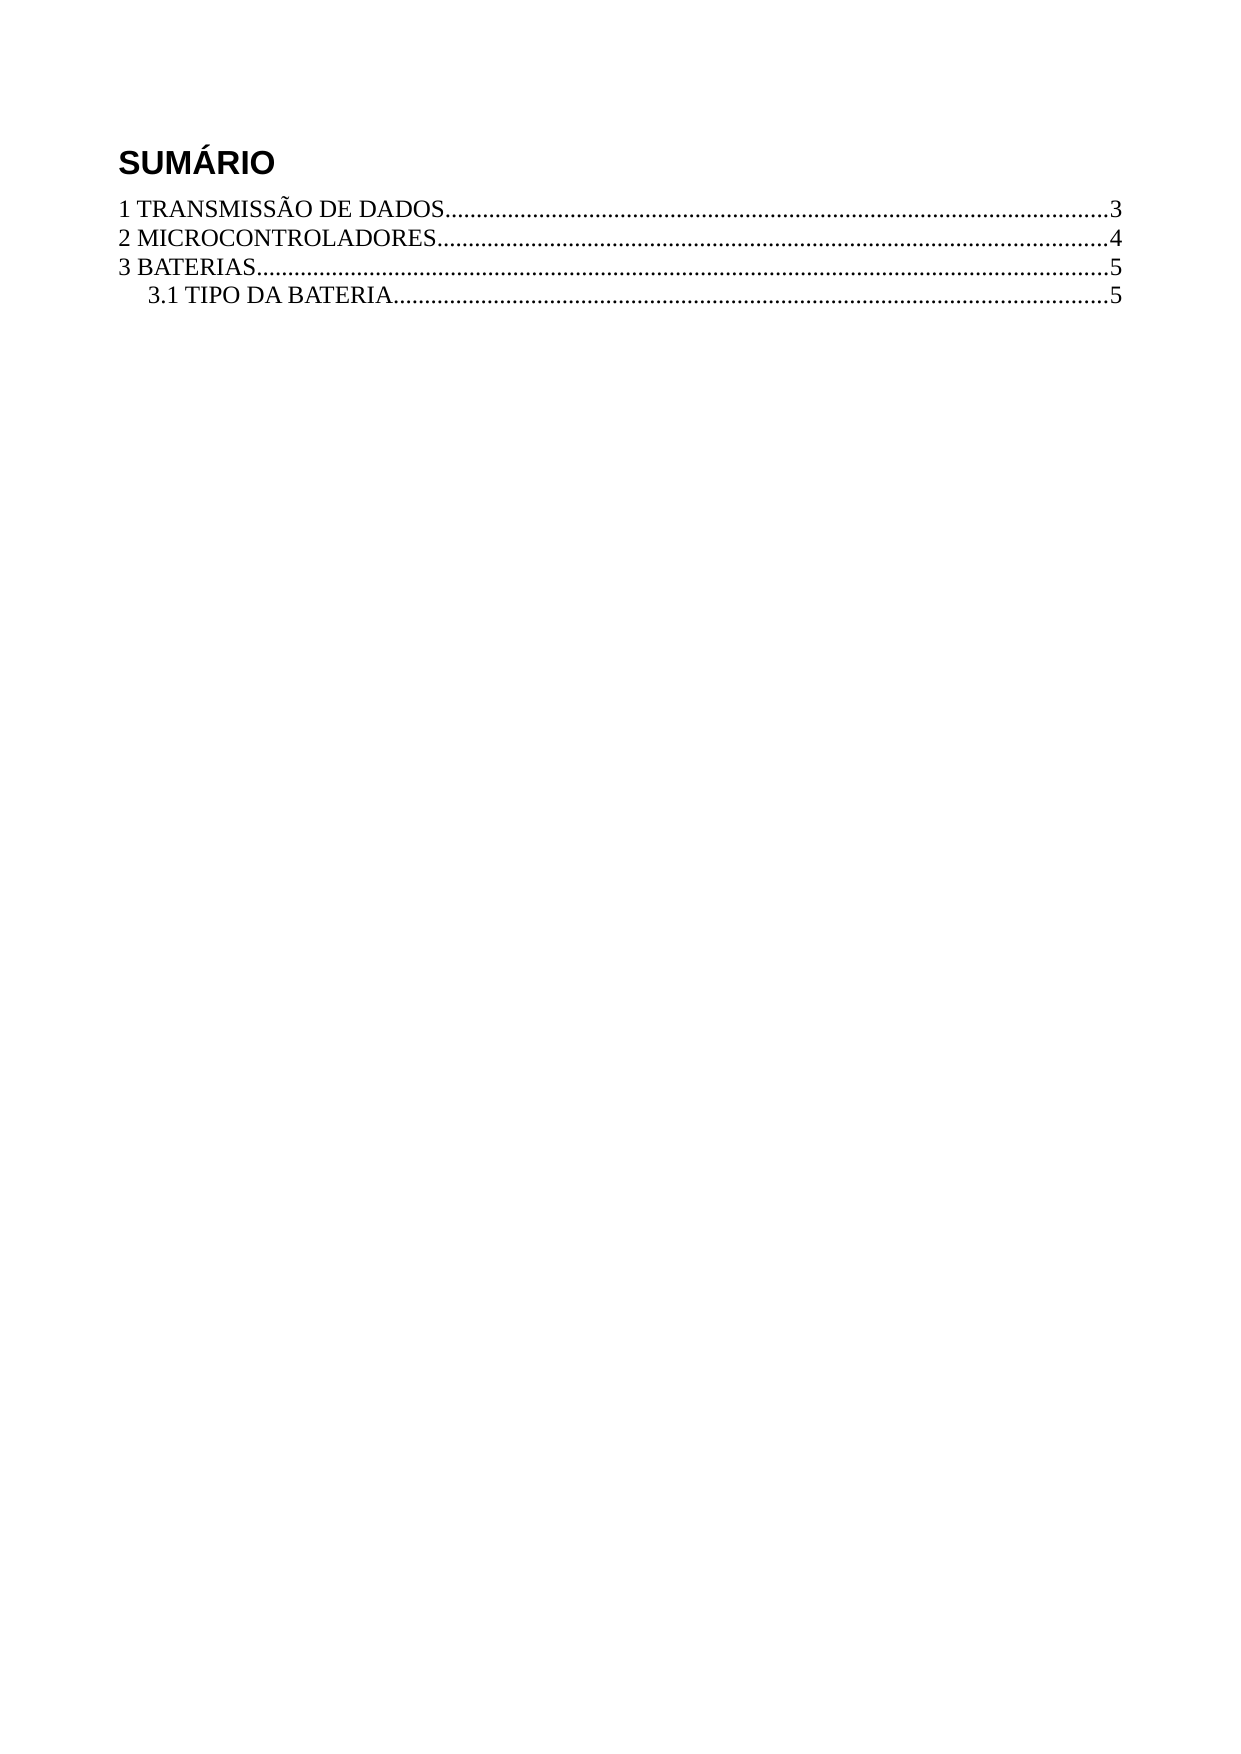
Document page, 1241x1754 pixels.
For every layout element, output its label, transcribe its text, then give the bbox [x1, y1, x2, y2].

text 3 BATERIAS 5 [118, 252, 1122, 280]
text 2 MICROCONTROLADORES 4 [118, 223, 1122, 252]
subtitle SUMÁRIO [118, 143, 1122, 182]
text 3.1 TIPO DA BATERIA 5 [148, 280, 1122, 309]
text 1 TRANSMISSÃO DE DADOS 3 [118, 194, 1122, 223]
